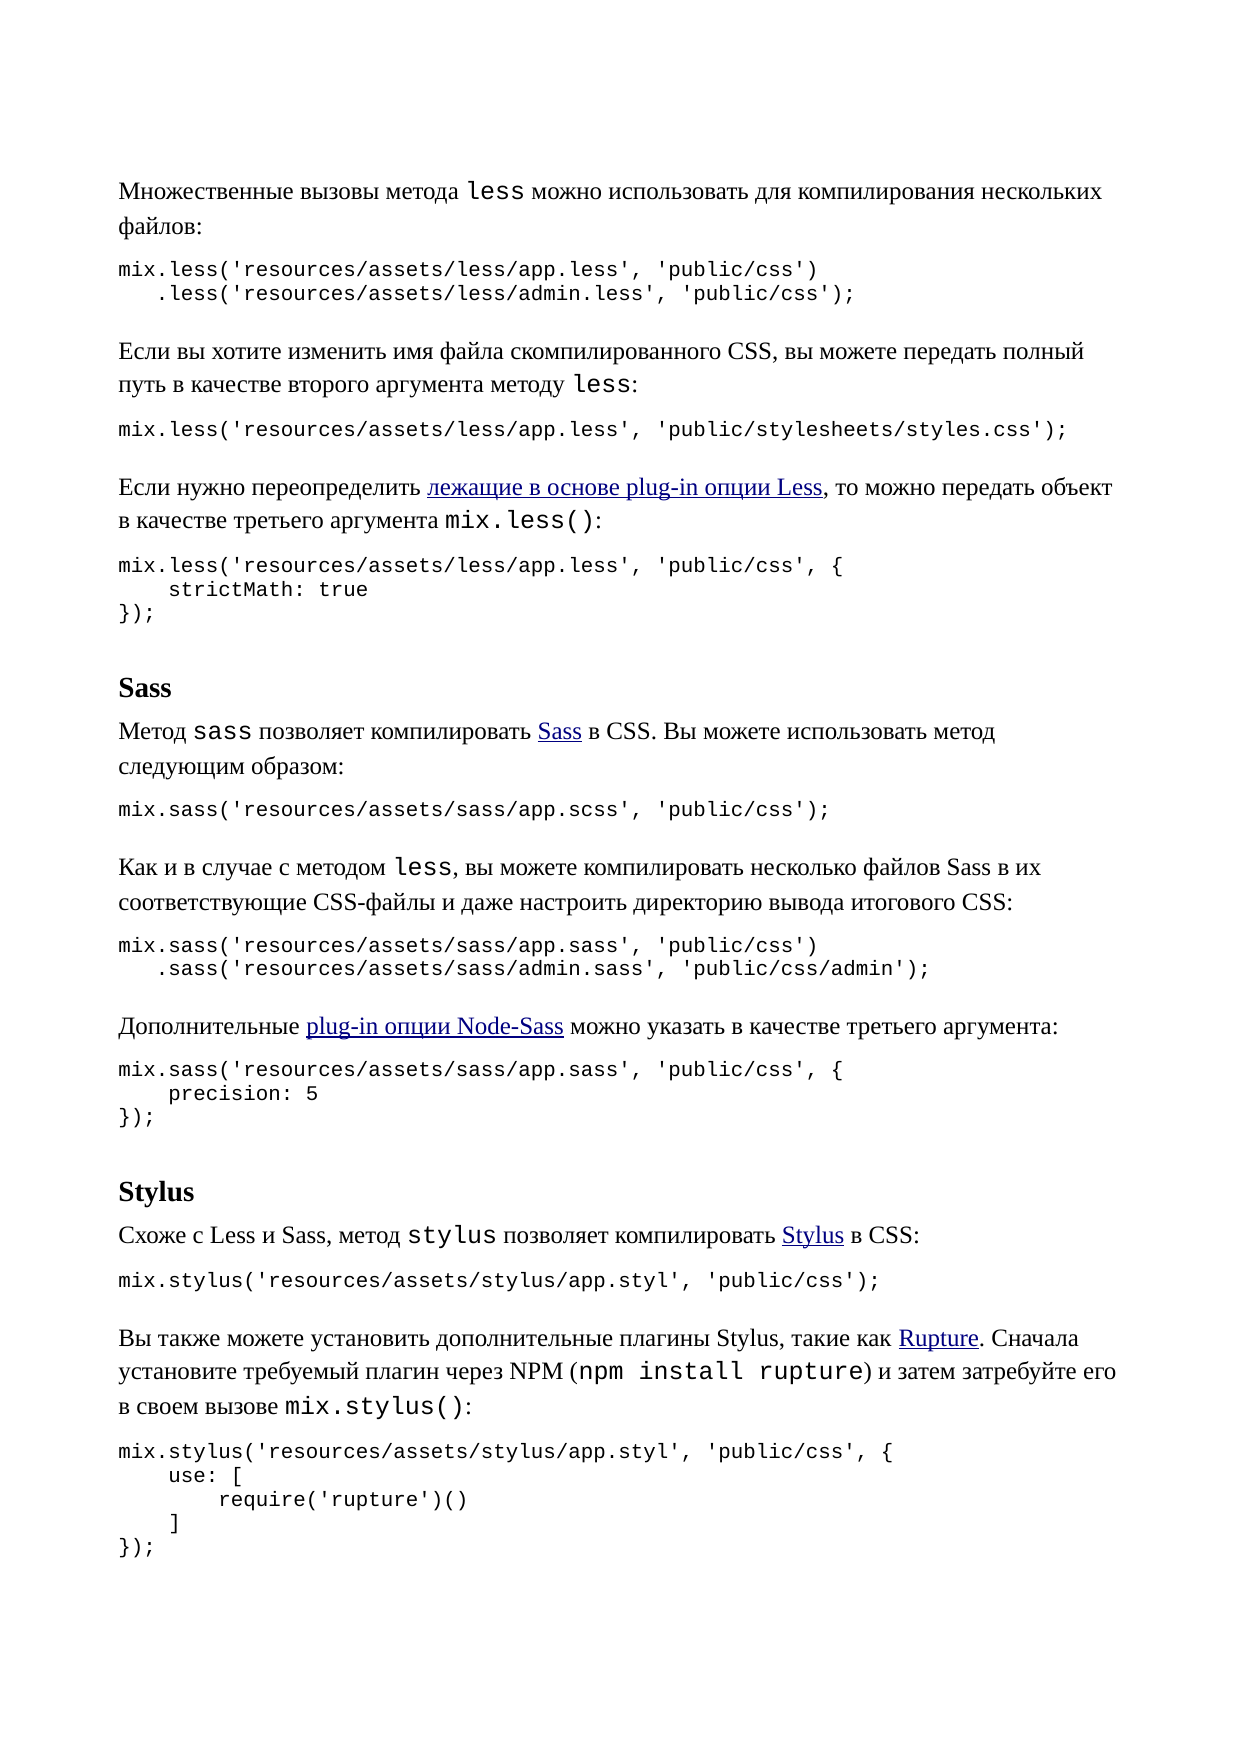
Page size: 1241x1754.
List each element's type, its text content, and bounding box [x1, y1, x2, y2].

text Вы также можете установить дополнительные плагины Stylus, такие как Rupture. Сначала установите требуемый плагин через NPM (npm install rupture) и затем затребуйте его в своем вызове mix.stylus(): [118, 1323, 1122, 1422]
subtitle Sass [118, 670, 1122, 703]
subtitle Stylus [118, 1174, 1122, 1207]
text mix.sass('resources/assets/sass/app.sass', 'public/css') [118, 934, 1122, 958]
text }); [118, 1536, 1122, 1559]
text Если вы хотите изменить имя файла скомпилированного CSS, вы можете передать полный путь в качестве второго аргумента методу less: [118, 336, 1122, 400]
text mix.less('resources/assets/less/app.less', 'public/css') [118, 259, 1122, 283]
text ] [118, 1512, 1122, 1536]
text strictMath: true [118, 579, 1122, 602]
text mix.stylus('resources/assets/stylus/app.styl', 'public/css'); [118, 1270, 1122, 1294]
text use: [ [118, 1465, 1122, 1488]
text require('rupture')() [118, 1488, 1122, 1512]
text Схоже с Less и Sass, метод stylus позволяет компилировать Stylus в CSS: [118, 1220, 1122, 1251]
text mix.less('resources/assets/less/app.less', 'public/css', { [118, 555, 1122, 579]
text .less('resources/assets/less/admin.less', 'public/css'); [118, 283, 1122, 306]
text mix.stylus('resources/assets/stylus/app.styl', 'public/css', { [118, 1441, 1122, 1465]
text Дополнительные plug-in опции Node-Sass можно указать в качестве третьего аргумента: [118, 1011, 1122, 1040]
text mix.sass('resources/assets/sass/app.scss', 'public/css'); [118, 799, 1122, 822]
text mix.sass('resources/assets/sass/app.sass', 'public/css', { [118, 1059, 1122, 1083]
text Метод sass позволяет компилировать Sass в CSS. Вы можете использовать метод следующим образом: [118, 716, 1122, 780]
text Множественные вызовы метода less можно использовать для компилирования нескольких файлов: [118, 176, 1122, 240]
text Как и в случае с методом less, вы можете компилировать несколько файлов Sass в их соответствующие CSS-файлы и даже настроить директорию вывода итогового CSS: [118, 852, 1122, 916]
text }); [118, 602, 1122, 626]
text Если нужно переопределить лежащие в основе plug-in опции Less, то можно передать объект в качестве третьего аргумента mix.less(): [118, 472, 1122, 536]
text .sass('resources/assets/sass/admin.sass', 'public/css/admin'); [118, 958, 1122, 982]
text mix.less('resources/assets/less/app.less', 'public/stylesheets/styles.css'); [118, 419, 1122, 442]
text }); [118, 1106, 1122, 1130]
text precision: 5 [118, 1083, 1122, 1106]
